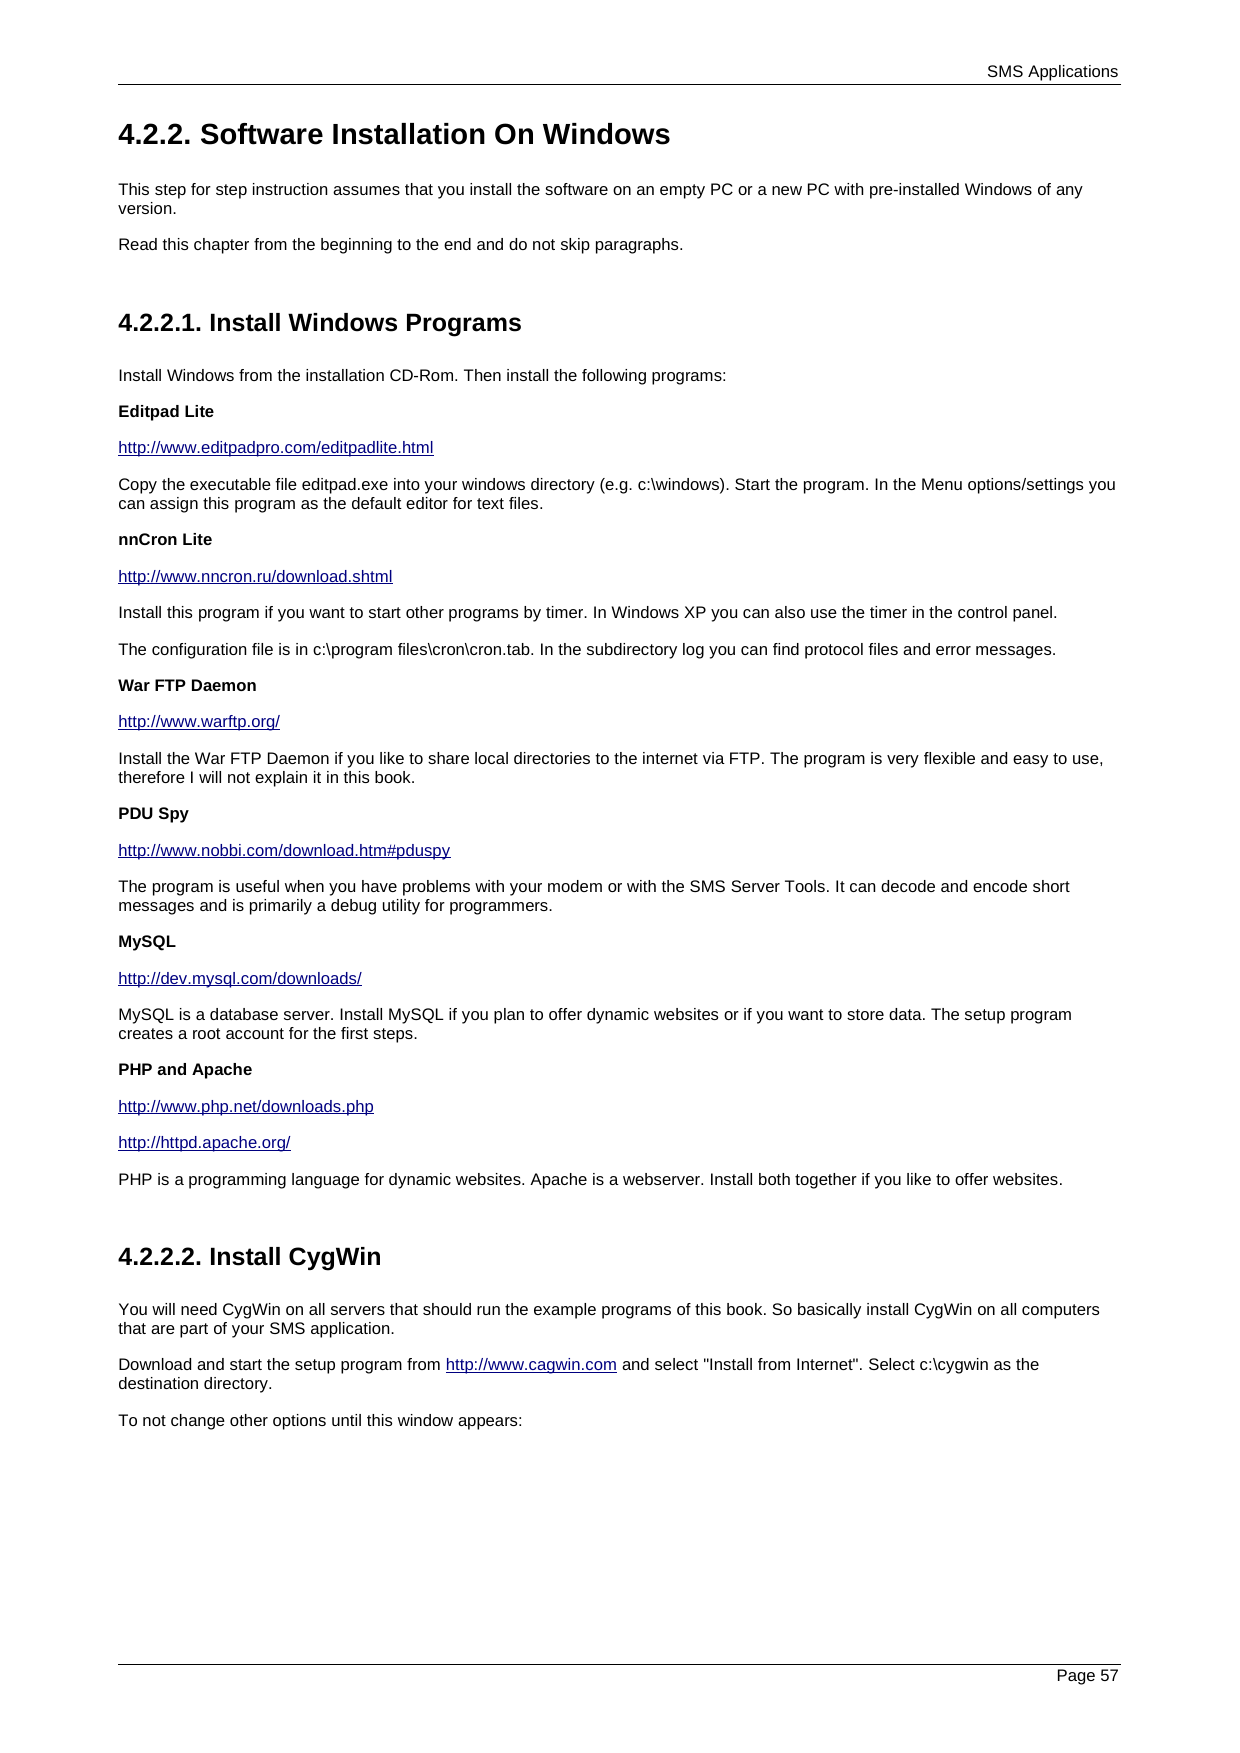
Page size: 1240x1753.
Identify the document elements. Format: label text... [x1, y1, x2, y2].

text http://httpd.apache.org/ [118, 1133, 1121, 1152]
text http://www.php.net/downloads.php [118, 1097, 1121, 1116]
text Download and start the setup program from http://www.cagwin.com and select "Install from Internet". Select c:\cygwin as the destination directory. [118, 1356, 1121, 1393]
text War FTP Daemon [118, 676, 1121, 695]
text Install this program if you want to start other programs by timer. In Windows XP you can also use the timer in the control panel. [118, 603, 1121, 622]
text http://www.editpadpro.com/editpadlite.html [118, 439, 1121, 457]
text This step for step instruction assumes that you install the software on an empty PC or a new PC with pre-installed Windows of any version. [118, 180, 1121, 218]
text http://www.warftp.org/ [118, 713, 1121, 731]
text Install the War FTP Daemon if you like to share local directories to the internet via FTP. The program is very flexible and easy to use, therefore I will not explain it in this book. [118, 749, 1121, 787]
text You will need CygWin on all servers that should run the example programs of this book. So basically install CygWin on all computers that are part of your SMS application. [118, 1300, 1121, 1338]
text http://dev.mysql.com/downloads/ [118, 969, 1121, 988]
text To not change other options until this window appears: [118, 1411, 1121, 1429]
subtitle Install Windows Programs [118, 308, 1121, 336]
text http://www.nobbi.com/download.htm#pduspy [118, 841, 1121, 859]
text The program is useful when you have problems with your modem or with the SMS Server Tools. It can decode and encode short messages and is primarily a debug utility for programmers. [118, 877, 1121, 915]
text MySQL is a database server. Install MySQL if you plan to offer dynamic websites or if you want to store data. The setup program creates a root account for the first steps. [118, 1005, 1121, 1043]
subtitle Software Installation On Windows [118, 118, 1121, 151]
text Editpad Lite [118, 402, 1121, 421]
text http://www.nncron.ru/download.shtml [118, 567, 1121, 586]
text Read this chapter from the beginning to the end and do not skip paragraphs. [118, 235, 1121, 254]
text PHP and Apache [118, 1061, 1121, 1079]
text nnCron Lite [118, 530, 1121, 549]
text MySQL [118, 932, 1121, 951]
text Copy the executable file editpad.exe into your windows directory (e.g. c:\windows). Start the program. In the Menu options/settings you can assign this program as the default editor for text files. [118, 475, 1121, 513]
text PHP is a programming language for dynamic websites. Apache is a webserver. Install both together if you like to offer websites. [118, 1170, 1121, 1189]
text The configuration file is in c:\program files\cron\cron.tab. In the subdirectory log you can find protocol files and error messages. [118, 640, 1121, 658]
text PDU Spy [118, 804, 1121, 823]
text Install Windows from the installation CD-Rom. Then install the following programs: [118, 366, 1121, 384]
subtitle Install CygWin [118, 1243, 1121, 1271]
